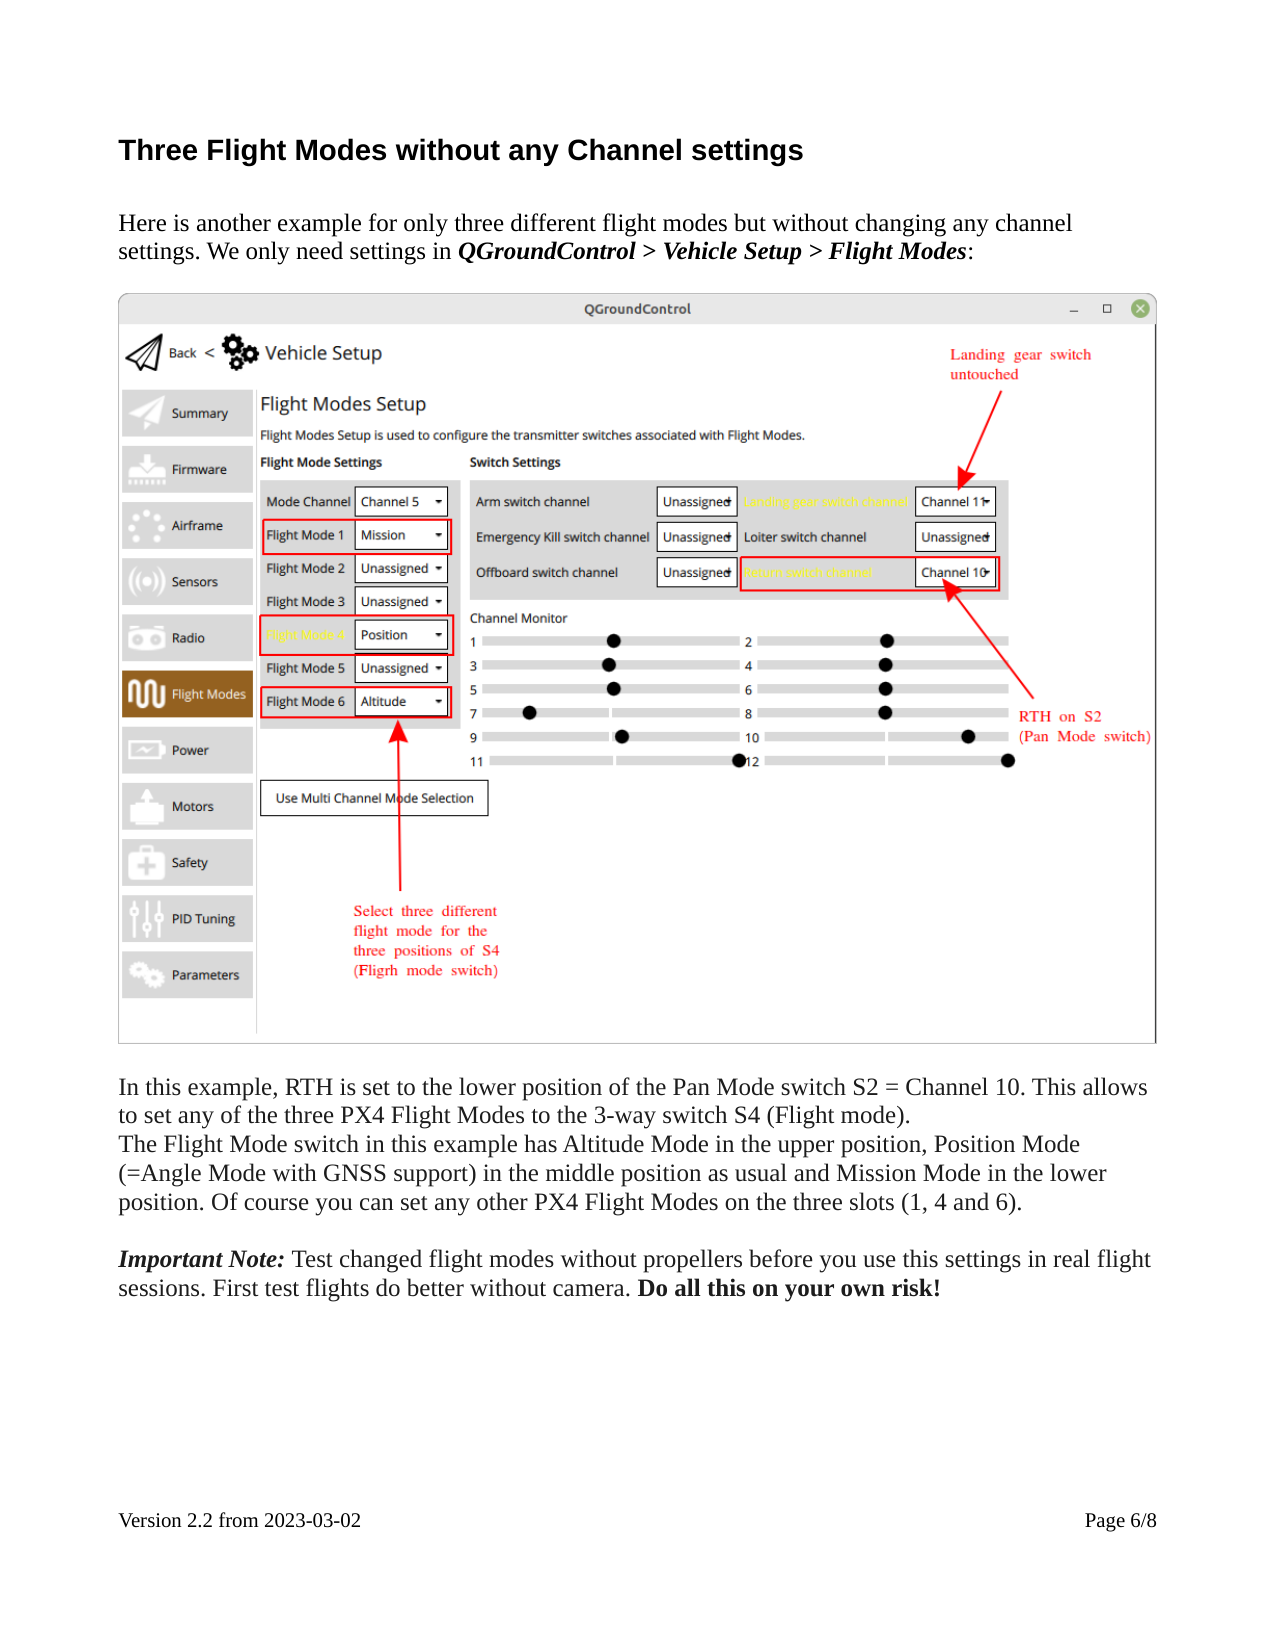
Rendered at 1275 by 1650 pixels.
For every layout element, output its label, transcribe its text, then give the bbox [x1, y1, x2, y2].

picture [118, 293, 1157, 1044]
text In this example, RTH is set to the lower position of the Pan Mode switch S2 = Channel 10. This allows to set any of the three PX4 Flight Modes to the 3-way switch S4 (Flight mode). [118, 1072, 1157, 1129]
text Here is another example for only three different flight modes but without changing any channel settings. We only need settings in QGroundControl > Vehicle Setup > Flight Modes: [118, 208, 1157, 265]
subtitle Three Flight Modes without any Channel settings [118, 133, 1157, 166]
text Important Note: Test changed flight modes without propellers before you use this settings in real flight sessions. First test flights do better without camera. Do all this on your own risk! [118, 1244, 1157, 1302]
text The Flight Mode switch in this example has Altitude Mode in the upper position, Position Mode (=Angle Mode with GNSS support) in the middle position as usual and Mission Mode in the lower position. Of course you can set any other PX4 Flight Modes on the three slots (1, 4 and 6). [118, 1129, 1157, 1216]
